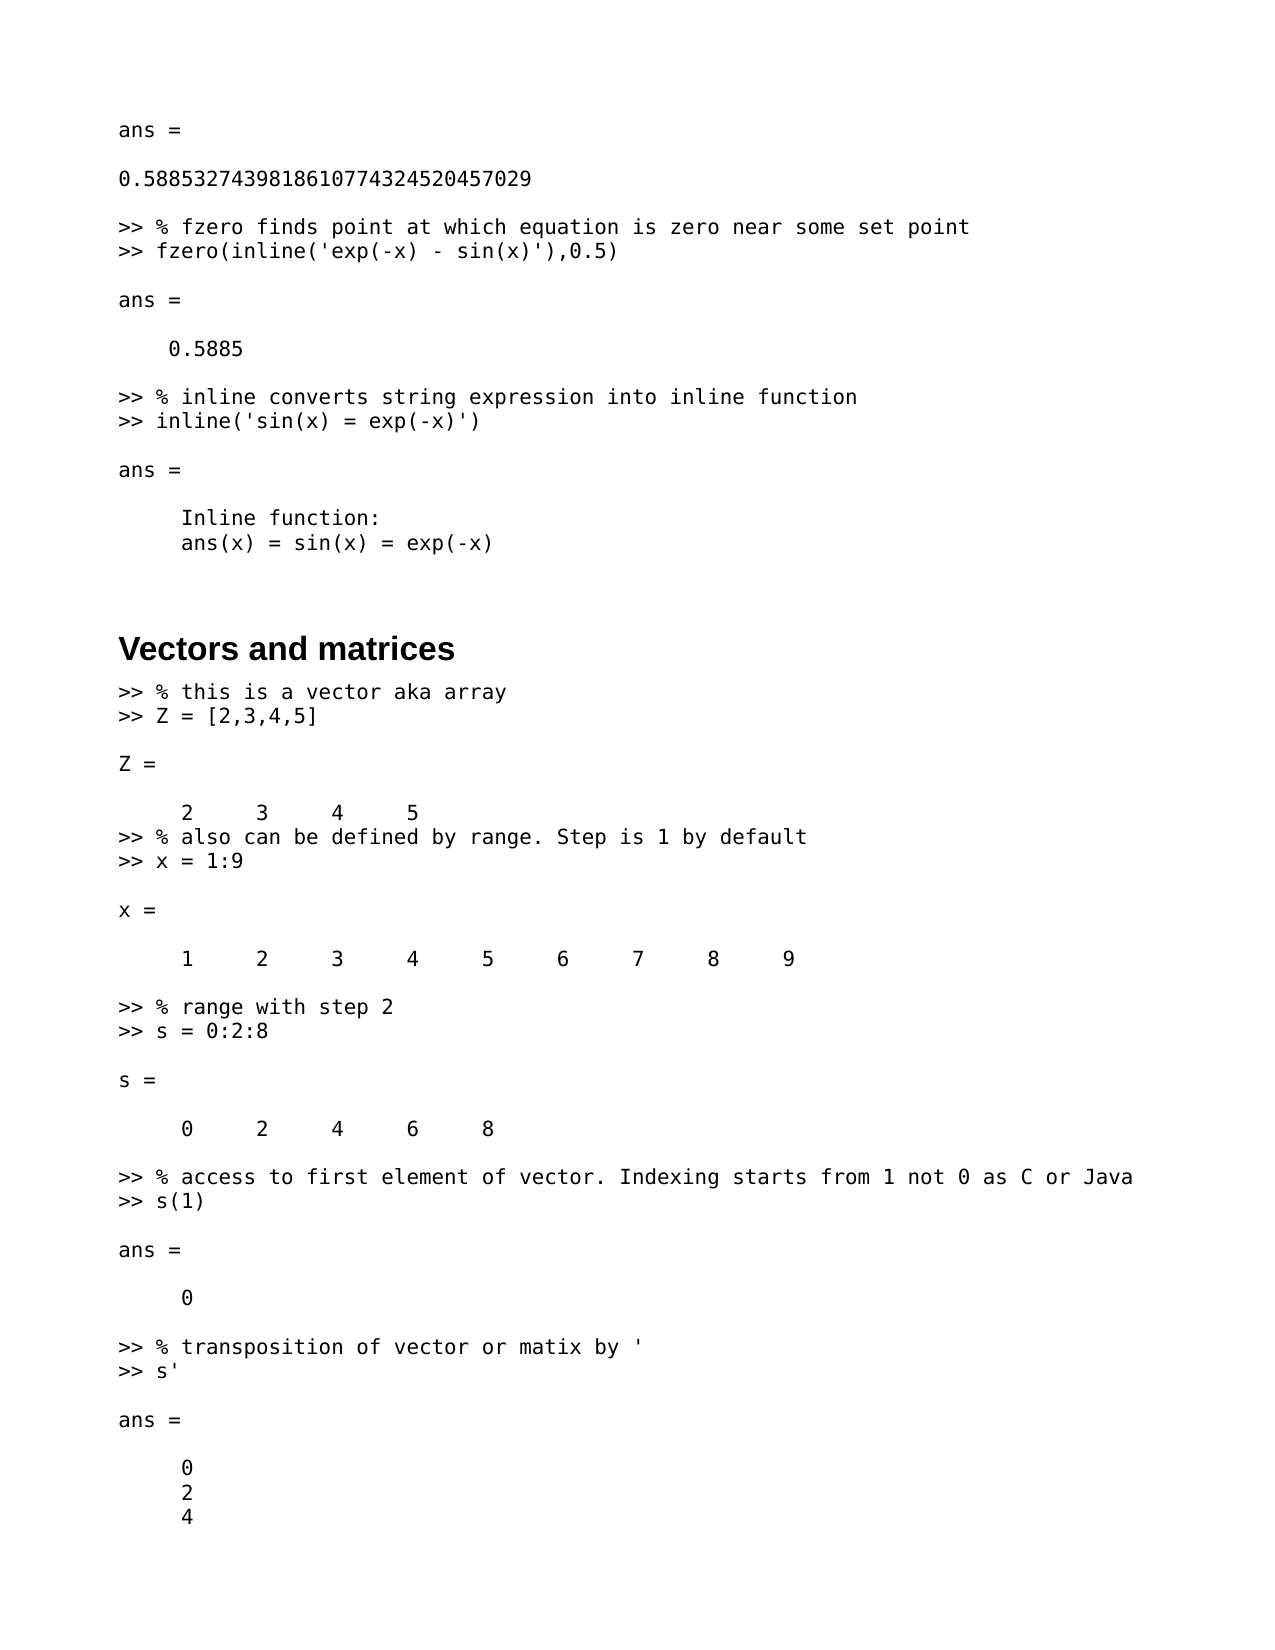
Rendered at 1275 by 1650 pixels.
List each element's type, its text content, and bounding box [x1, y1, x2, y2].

text x = [118, 898, 1157, 922]
text >> % transposition of vector or matix by ' [118, 1335, 1157, 1359]
text >> Z = [2,3,4,5] [118, 704, 1157, 728]
text >> % also can be defined by range. Step is 1 by default [118, 825, 1157, 849]
text ans = [118, 458, 1157, 482]
text s = [118, 1068, 1157, 1092]
text Z = [118, 752, 1157, 777]
text ans = [118, 1238, 1157, 1262]
text >> % access to first element of vector. Indexing starts from 1 not 0 as C or Java [118, 1165, 1157, 1189]
text ans(x) = sin(x) = exp(-x) [118, 531, 1157, 555]
text 2 [118, 1481, 1157, 1505]
text >> % range with step 2 [118, 995, 1157, 1019]
text >> s(1) [118, 1189, 1157, 1214]
text >> x = 1:9 [118, 849, 1157, 874]
text >> fzero(inline('exp(-x) - sin(x)'),0.5) [118, 239, 1157, 264]
text 0 [118, 1286, 1157, 1311]
text 0.5885327439818610774324520457029 [118, 167, 1157, 191]
subtitle Vectors and matrices [118, 628, 1157, 667]
text 4 [118, 1505, 1157, 1529]
text >> s = 0:2:8 [118, 1019, 1157, 1044]
text Inline function: [118, 506, 1157, 531]
text >> inline('sin(x) = exp(-x)') [118, 409, 1157, 434]
text 0.5885 [118, 337, 1157, 361]
text ans = [118, 118, 1157, 142]
text ans = [118, 1408, 1157, 1432]
text >> % this is a vector aka array [118, 680, 1157, 704]
text 1 2 3 4 5 6 7 8 9 [118, 947, 1157, 971]
text 0 2 4 6 8 [118, 1117, 1157, 1141]
text ans = [118, 288, 1157, 312]
text >> s' [118, 1359, 1157, 1383]
text >> % inline converts string expression into inline function [118, 385, 1157, 409]
text >> % fzero finds point at which equation is zero near some set point [118, 215, 1157, 239]
text 2 3 4 5 [118, 801, 1157, 825]
text 0 [118, 1456, 1157, 1481]
